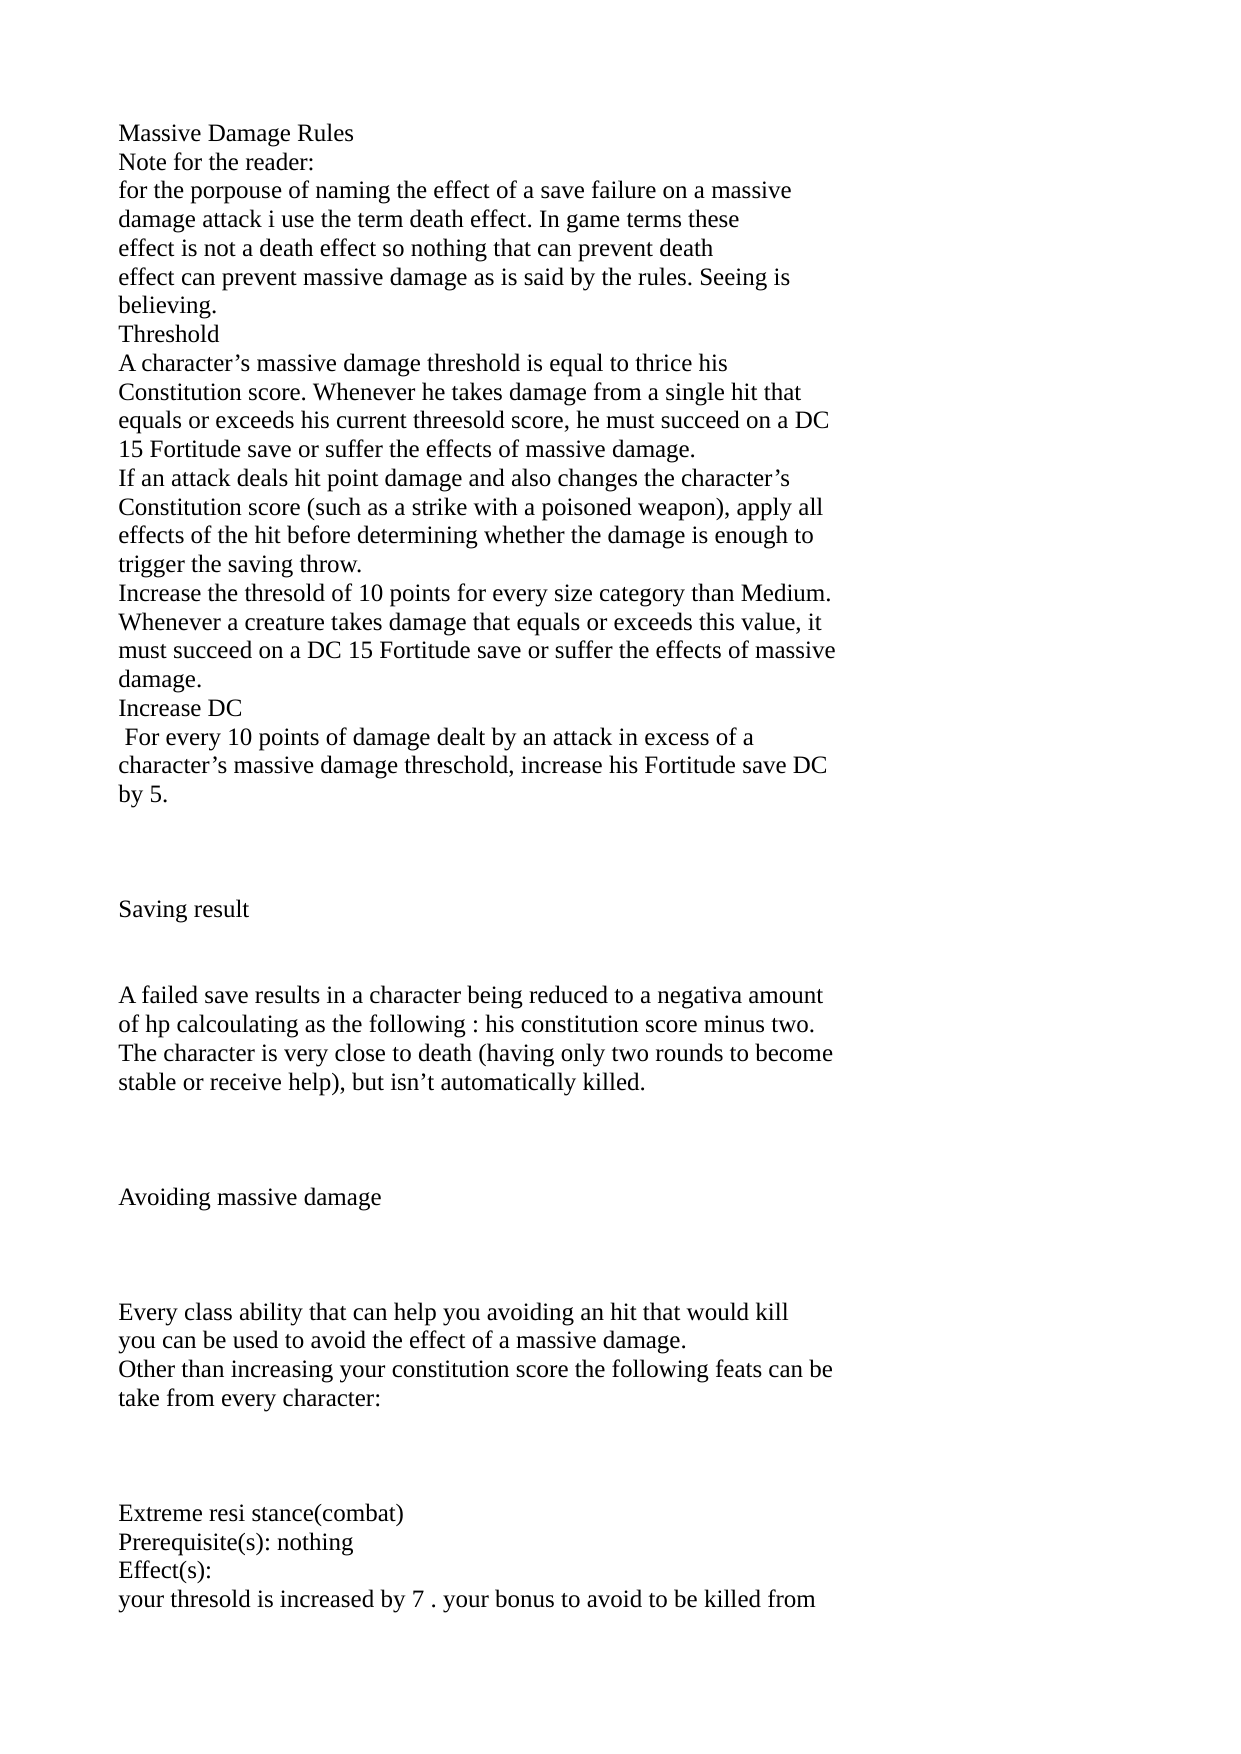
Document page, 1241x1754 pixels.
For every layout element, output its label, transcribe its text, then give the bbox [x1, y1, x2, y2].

text take from every character: [118, 1383, 1122, 1412]
text A failed save results in a character being reduced to a negativa amount [118, 981, 1122, 1009]
text Effect(s): [118, 1556, 1122, 1584]
text for the porpouse of naming the effect of a save failure on a massive [118, 176, 1122, 204]
text 15 Fortitude save or suffer the effects of massive damage. [118, 434, 1122, 463]
text Increase the thresold of 10 points for every size category than Medium. [118, 578, 1122, 607]
text For every 10 points of damage dealt by an attack in excess of a [118, 722, 1122, 751]
text trigger the saving throw. [118, 549, 1122, 578]
text stable or receive help), but isn’t automatically killed. [118, 1067, 1122, 1096]
text A character’s massive damage threshold is equal to thrice his [118, 348, 1122, 377]
text effect can prevent massive damage as is said by the rules. Seeing is [118, 262, 1122, 291]
text If an attack deals hit point damage and also changes the character’s [118, 463, 1122, 492]
text damage attack i use the term death effect. In game terms these [118, 204, 1122, 233]
text Threshold [118, 319, 1122, 348]
text Note for the reader: [118, 147, 1122, 176]
text you can be used to avoid the effect of a massive damage. [118, 1326, 1122, 1354]
text Whenever a creature takes damage that equals or exceeds this value, it [118, 607, 1122, 636]
text Prerequisite(s): nothing [118, 1527, 1122, 1556]
text by 5. [118, 779, 1122, 808]
text Every class ability that can help you avoiding an hit that would kill [118, 1297, 1122, 1326]
text damage. [118, 664, 1122, 693]
text Other than increasing your constitution score the following feats can be [118, 1354, 1122, 1383]
text Increase DC [118, 693, 1122, 722]
text your thresold is increased by 7 . your bonus to avoid to be killed from [118, 1584, 1122, 1613]
text equals or exceeds his current threesold score, he must succeed on a DC [118, 406, 1122, 434]
text Avoiding massive damage [118, 1182, 1122, 1211]
text effects of the hit before determining whether the damage is enough to [118, 521, 1122, 549]
text effect is not a death effect so nothing that can prevent death [118, 233, 1122, 262]
text Extreme resi stance(combat) [118, 1498, 1122, 1527]
text The character is very close to death (having only two rounds to become [118, 1038, 1122, 1067]
text believing. [118, 291, 1122, 319]
text Constitution score (such as a strike with a poisoned weapon), apply all [118, 492, 1122, 521]
text Saving result [118, 894, 1122, 923]
text of hp calcoulating as the following : his constitution score minus two. [118, 1009, 1122, 1038]
text character’s massive damage threschold, increase his Fortitude save DC [118, 751, 1122, 779]
text Massive Damage Rules [118, 118, 1122, 147]
text Constitution score. Whenever he takes damage from a single hit that [118, 377, 1122, 406]
text must succeed on a DC 15 Fortitude save or suffer the effects of massive [118, 636, 1122, 664]
